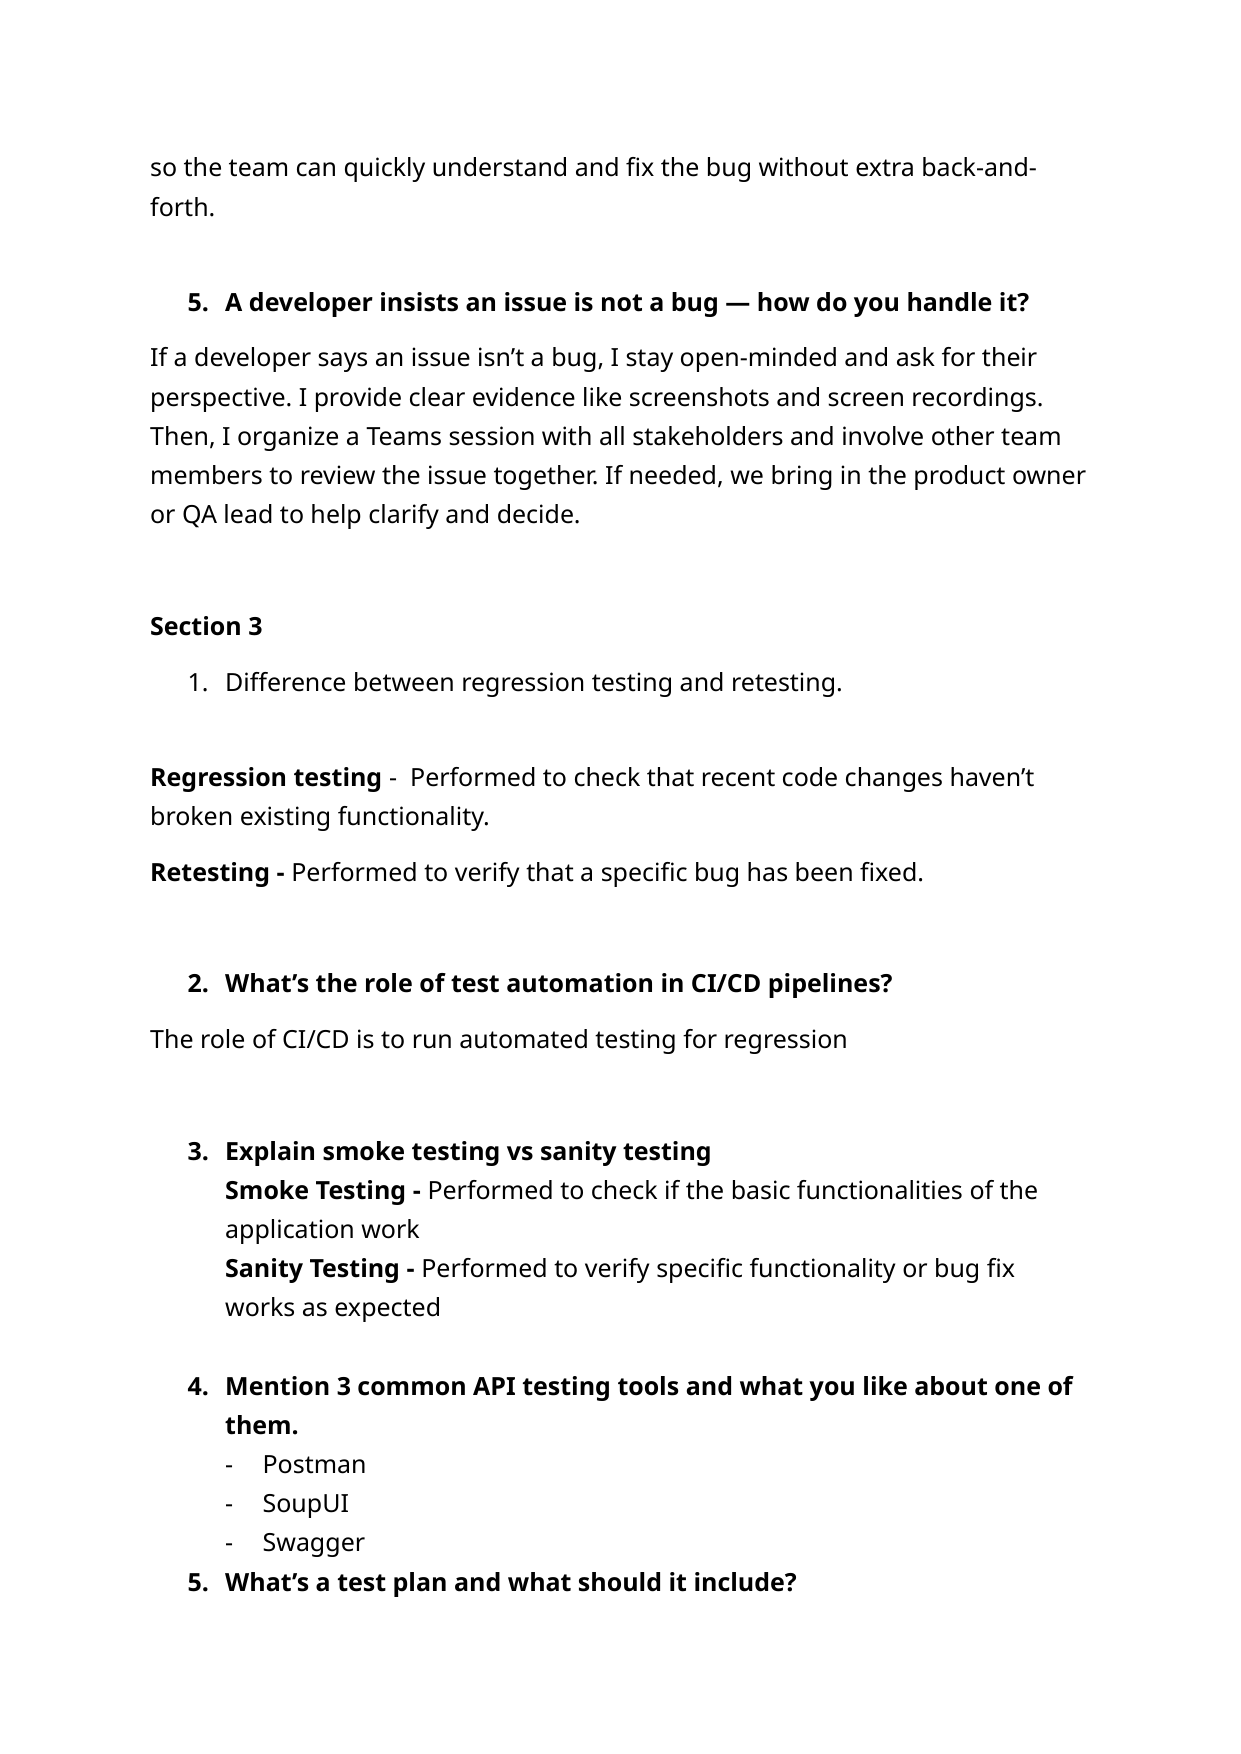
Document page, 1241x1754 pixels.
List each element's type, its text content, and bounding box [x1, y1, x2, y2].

text Regression testing - Performed to check that recent code changes haven’t broken existing functionality. [150, 759, 1090, 832]
text The role of CI/CD is to run automated testing for regression [150, 1022, 1090, 1056]
list Swagger [225, 1525, 1090, 1559]
text Retesting - Performed to verify that a specific bug has been fixed. [150, 854, 1090, 888]
text If a developer says an issue isn’t a bug, I stay open-minded and ask for their perspective. I provide clear evidence like screenshots and screen recordings. Then, I organize a Teams session with all stakeholders and involve other team members to review the issue together. If needed, we bring in the product owner or QA lead to help clarify and decide. [150, 340, 1090, 531]
list Difference between regression testing and retesting. [187, 664, 1090, 698]
list Smoke Testing - Performed to check if the basic functionalities of the application work [225, 1172, 1090, 1246]
list What’s a test plan and what should it include? [187, 1564, 1090, 1598]
list SoupUI [225, 1486, 1090, 1520]
list Sanity Testing - Performed to verify specific functionality or bug fix works as expected [225, 1251, 1090, 1324]
list What’s the role of test automation in CI/CD pipelines? [187, 966, 1090, 1000]
list Postman [225, 1447, 1090, 1481]
list Mention 3 common API testing tools and what you like about one of them. [187, 1368, 1090, 1442]
list A developer insists an issue is not a bug — how do you handle it? [187, 284, 1090, 318]
text Section 3 [150, 608, 1090, 642]
list Explain smoke testing vs sanity testing [187, 1133, 1090, 1167]
text so the team can quickly understand and fix the bug without extra back-and-forth. [150, 150, 1090, 223]
